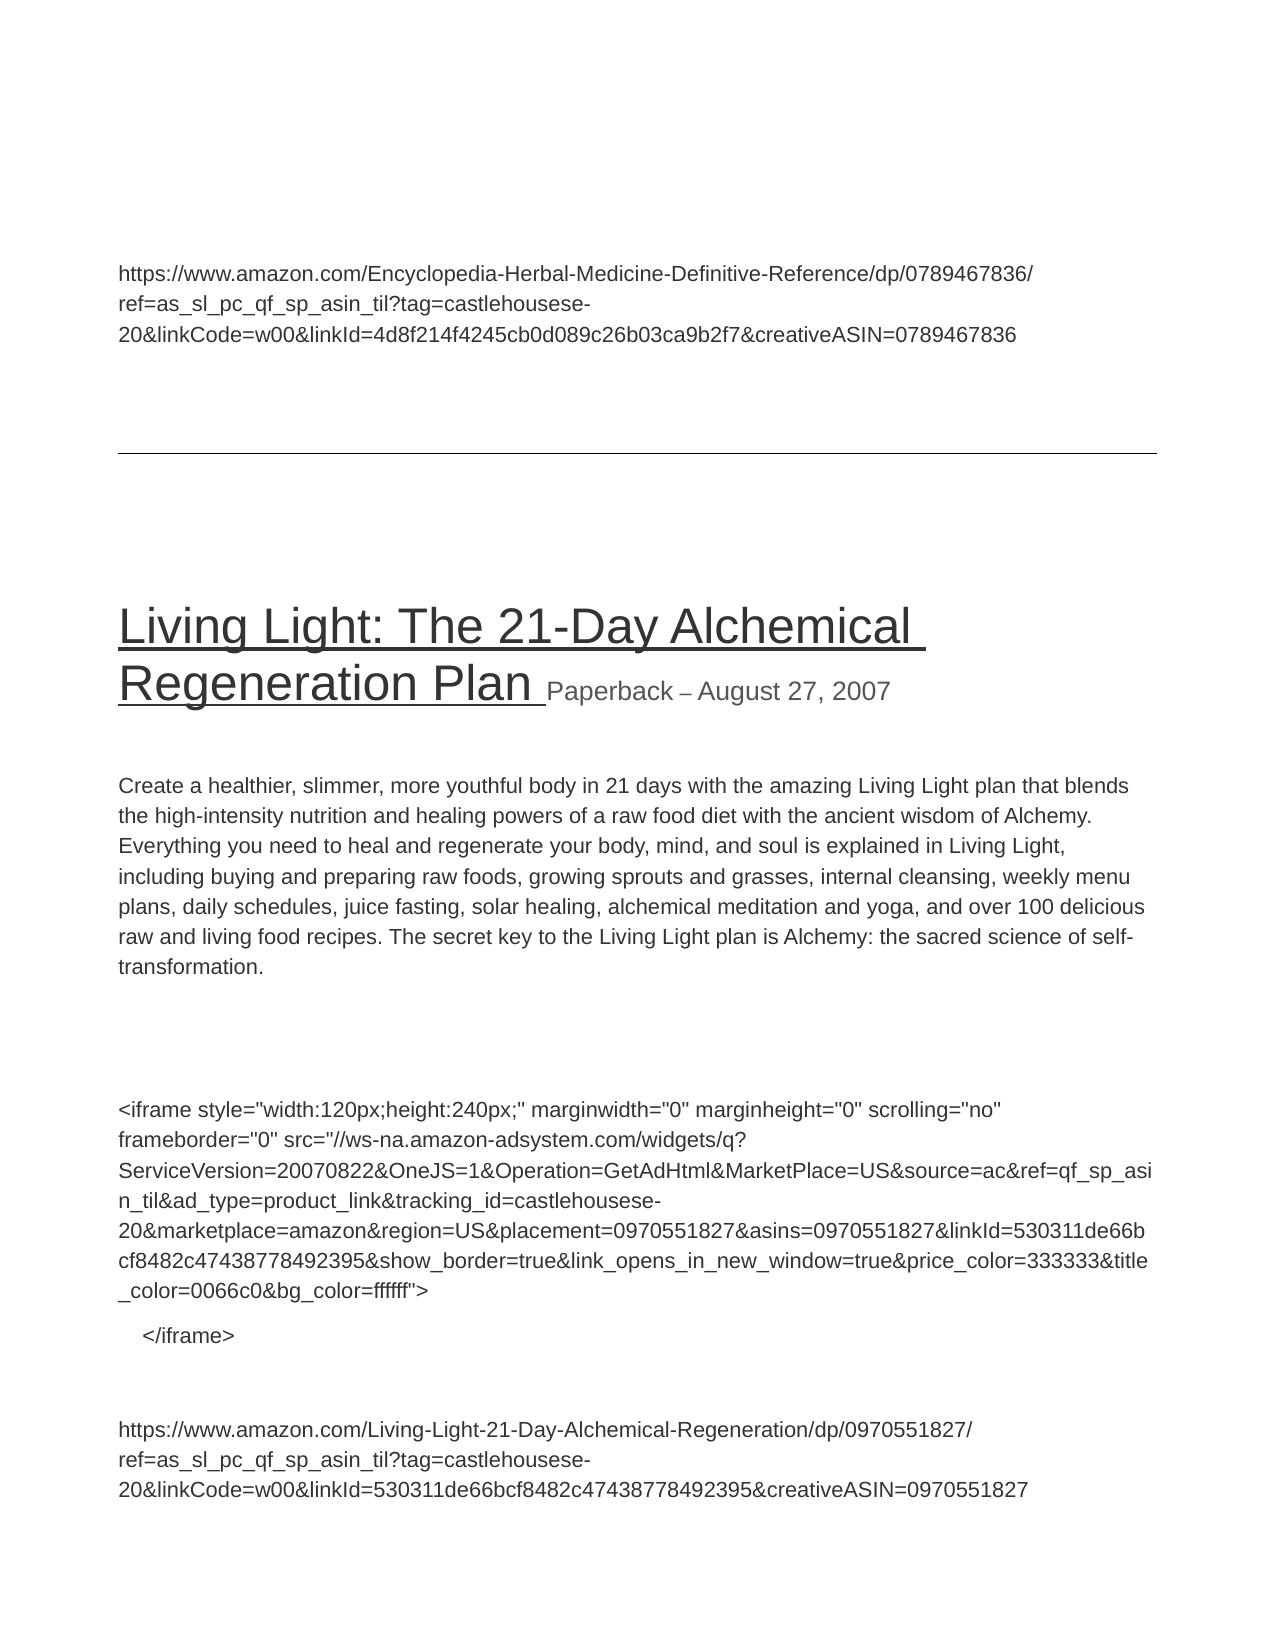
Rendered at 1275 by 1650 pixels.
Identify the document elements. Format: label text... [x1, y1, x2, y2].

text Create a healthier, slimmer, more youthful body in 21 days with the amazing Living Light plan that blends the high-intensity nutrition and healing powers of a raw food diet with the ancient wisdom of Alchemy. Everything you need to heal and regenerate your body, mind, and soul is explained in Living Light, including buying and preparing raw foods, growing sprouts and grasses, internal cleansing, weekly menu plans, daily schedules, juice fasting, solar healing, alchemical meditation and yoga, and over 100 delicious raw and living food recipes. The secret key to the Living Light plan is Alchemy: the sacred science of self-transformation. [118, 773, 1157, 979]
text https://www.amazon.com/Encyclopedia-Herbal-Medicine-Definitive-Reference/dp/0789467836/ref=as_sl_pc_qf_sp_asin_til?tag=castlehousese-20&linkCode=w00&linkId=4d8f214f4245cb0d089c26b03ca9b2f7&creativeASIN=0789467836 [118, 261, 1157, 347]
text </iframe> [118, 1323, 1157, 1348]
subtitle Living Light: The 21-Day Alchemical Regeneration Plan Paperback – August 27, 2007 [118, 596, 1157, 711]
text <iframe style="width:120px;height:240px;" marginwidth="0" marginheight="0" scrolling="no" frameborder="0" src="//ws-na.amazon-adsystem.com/widgets/q?ServiceVersion=20070822&OneJS=1&Operation=GetAdHtml&MarketPlace=US&source=ac&ref=qf_sp_asin_til&ad_type=product_link&tracking_id=castlehousese-20&marketplace=amazon&region=US&placement=0970551827&asins=0970551827&linkId=530311de66bcf8482c47438778492395&show_border=true&link_opens_in_new_window=true&price_color=333333&title_color=0066c0&bg_color=ffffff"> [118, 1097, 1157, 1303]
text https://www.amazon.com/Living-Light-21-Day-Alchemical-Regeneration/dp/0970551827/ref=as_sl_pc_qf_sp_asin_til?tag=castlehousese-20&linkCode=w00&linkId=530311de66bcf8482c47438778492395&creativeASIN=0970551827 [118, 1417, 1157, 1503]
